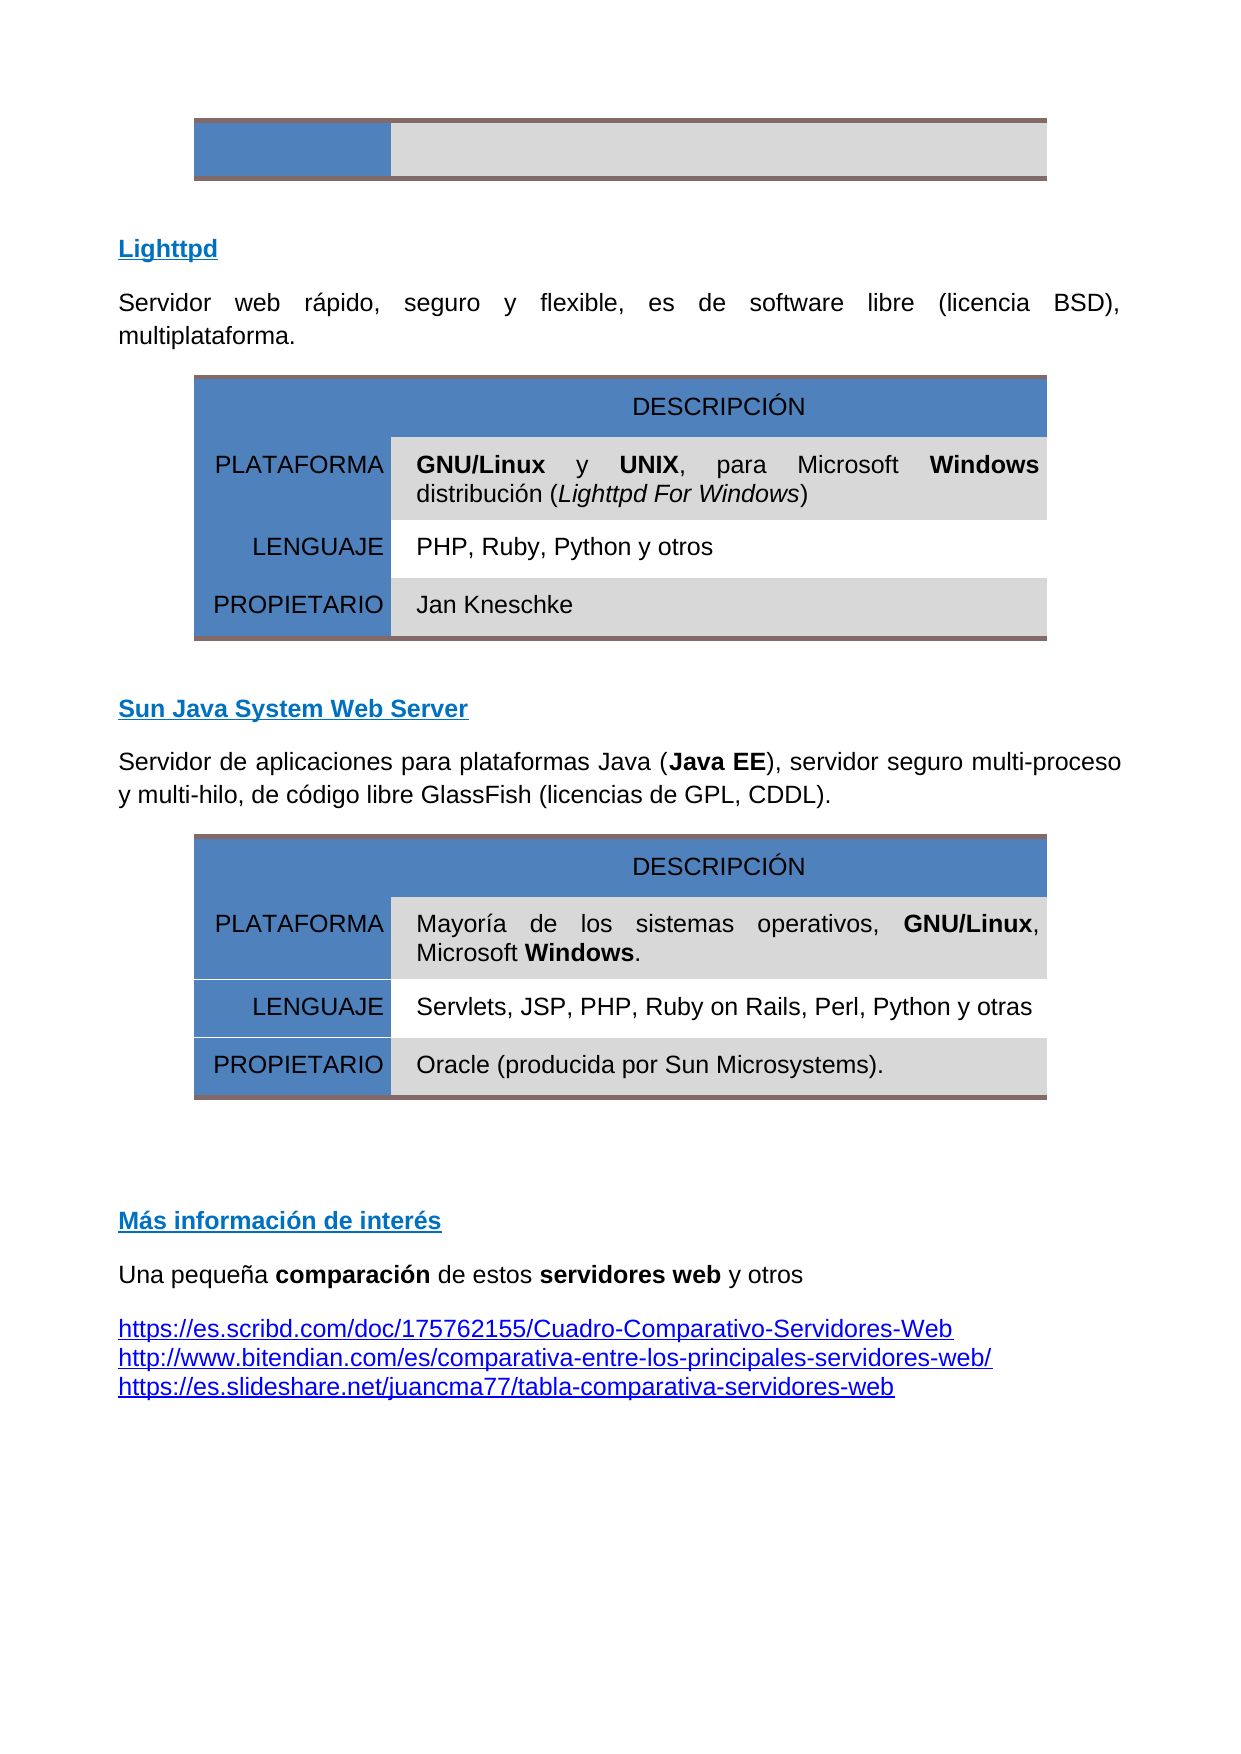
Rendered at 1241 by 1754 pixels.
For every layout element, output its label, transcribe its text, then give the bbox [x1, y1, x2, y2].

text Una pequeña comparación de estos servidores web y otros [118, 1260, 1122, 1289]
table_cell [391, 123, 1047, 176]
table_cell [194, 123, 391, 176]
table_cell Jan Kneschke [391, 578, 1047, 636]
text Lighttpd [118, 234, 1122, 263]
table_cell PROPIETARIO [194, 578, 391, 636]
text https://es.scribd.com/doc/175762155/Cuadro-Comparativo-Servidores-Web [118, 1314, 1122, 1343]
text Sun Java System Web Server [118, 693, 1122, 722]
table_cell Servlets, JSP, PHP, Ruby on Rails, Perl, Python y otras [391, 980, 1047, 1037]
table_cell Oracle (producida por Sun Microsystems). [391, 1038, 1047, 1095]
table_cell Mayoría de los sistemas operativos, GNU/Linux, Microsoft Windows. [391, 897, 1047, 979]
table_cell PROPIETARIO [194, 1038, 391, 1095]
table_cell LENGUAJE [194, 520, 391, 578]
text Más información de interés [118, 1206, 1122, 1235]
text Servidor de aplicaciones para plataformas Java (Java EE), servidor seguro multi-proceso y multi-hilo, de código libre GlassFish (licencias de GPL, CDDL). [118, 747, 1122, 809]
text http://www.bitendian.com/es/comparativa-entre-los-principales-servidores-web/ [118, 1343, 1122, 1371]
table_header DESCRIPCIÓN [391, 839, 1047, 897]
table_header DESCRIPCIÓN [391, 379, 1047, 437]
table_cell PHP, Ruby, Python y otros [391, 520, 1047, 578]
table_cell PLATAFORMA [194, 897, 391, 979]
text Servidor web rápido, seguro y flexible, es de software libre (licencia BSD), multiplataforma. [118, 288, 1122, 349]
table_header [194, 379, 391, 437]
table_cell PLATAFORMA [194, 437, 391, 520]
table_header [194, 839, 391, 897]
table_cell GNU/Linux y UNIX, para Microsoft Windows distribución (Lighttpd For Windows) [391, 437, 1047, 520]
table_cell LENGUAJE [194, 980, 391, 1037]
text https://es.slideshare.net/juancma77/tabla-comparativa-servidores-web [118, 1371, 1122, 1400]
